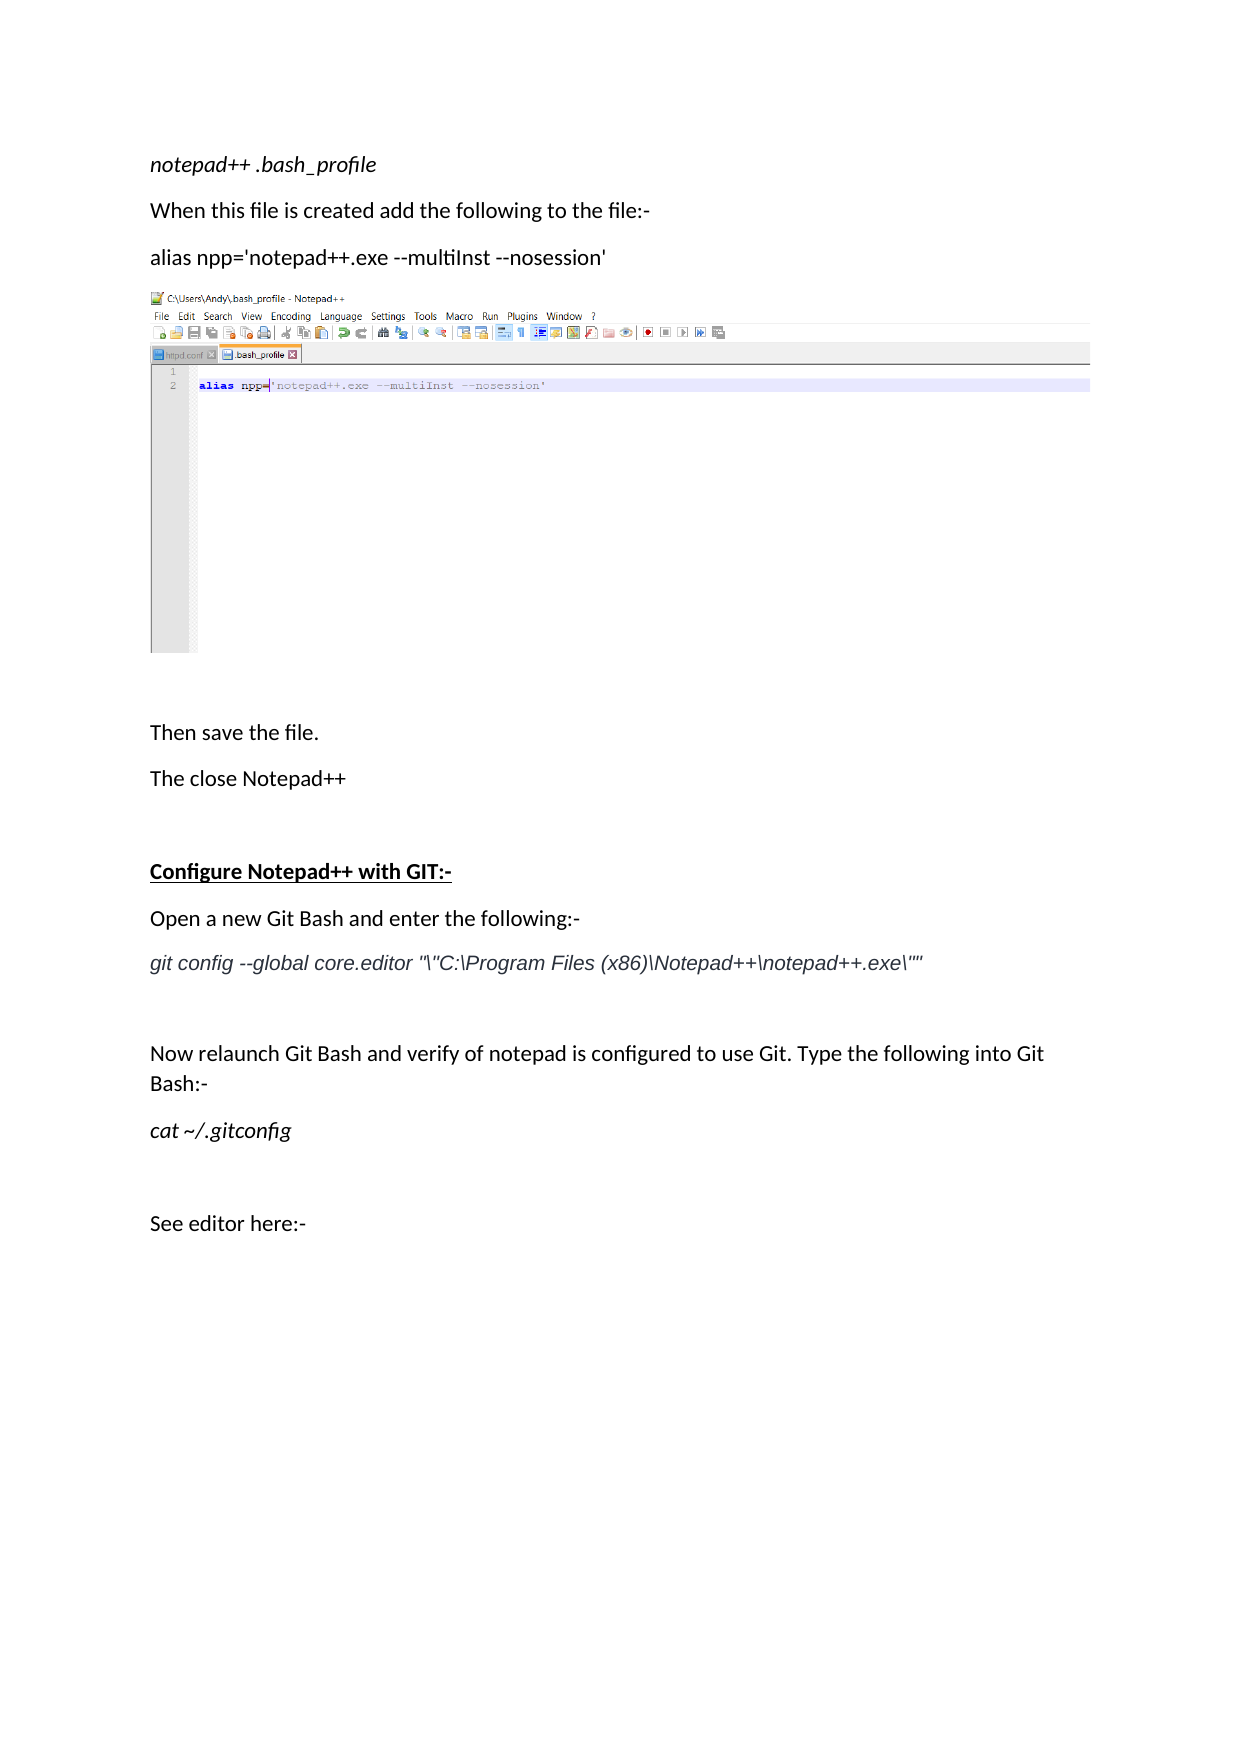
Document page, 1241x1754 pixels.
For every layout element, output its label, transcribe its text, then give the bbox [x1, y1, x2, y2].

text See editor here:- [150, 1209, 1090, 1237]
text alias npp='notepad++.exe --multiInst --nosession' [150, 243, 1090, 271]
text Then save the file. [150, 718, 1090, 746]
text git config --global core.editor "\"C:\Program Files (x86)\Notepad++\notepad++.exe\"" [150, 951, 1090, 974]
text Open a new Git Bash and enter the following:- [150, 904, 1090, 932]
text notepad++ .bash_profile [150, 150, 1090, 178]
text cat ~/.gitconfig [150, 1116, 1090, 1144]
text Now relaunch Git Bash and verify of notepad is configured to use Git. Type the following into Git Bash:- [150, 1039, 1090, 1097]
text When this file is created add the following to the file:- [150, 197, 1090, 224]
text The close Notepad++ [150, 764, 1090, 792]
text Configure Notepad++ with GIT:- [150, 857, 1090, 886]
